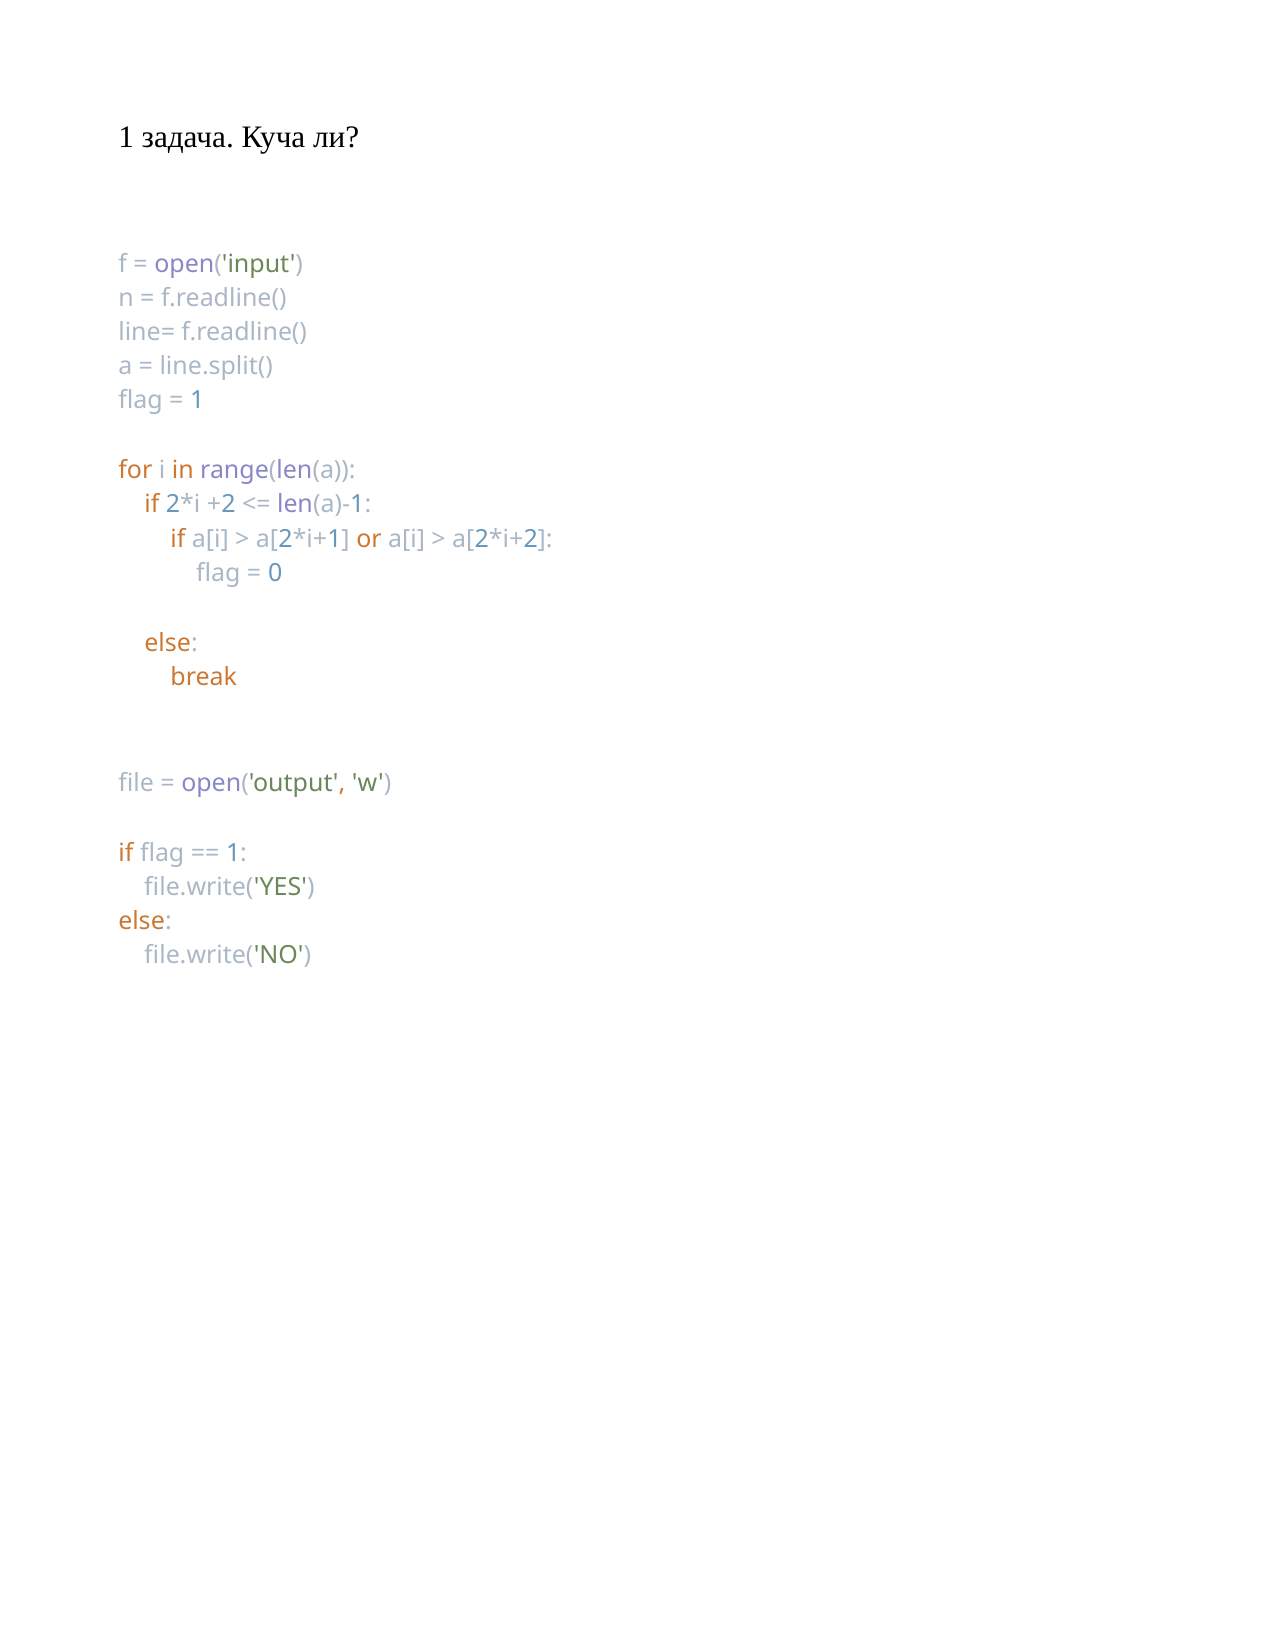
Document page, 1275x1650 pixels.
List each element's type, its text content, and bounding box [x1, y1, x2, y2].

text f = open('input') n = f.readline() line= f.readline() a = line.split() flag = 1 for i in range(len(a)): if 2*i +2 <= len(a)-1: if a[i] > a[2*i+1] or a[i] > a[2*i+2]: flag = 0 else: break file = open('output', 'w') if flag == 1: file.write('YES') else: file.write('NO') [118, 174, 1157, 971]
text 1 задача. Куча ли? [118, 118, 1157, 154]
